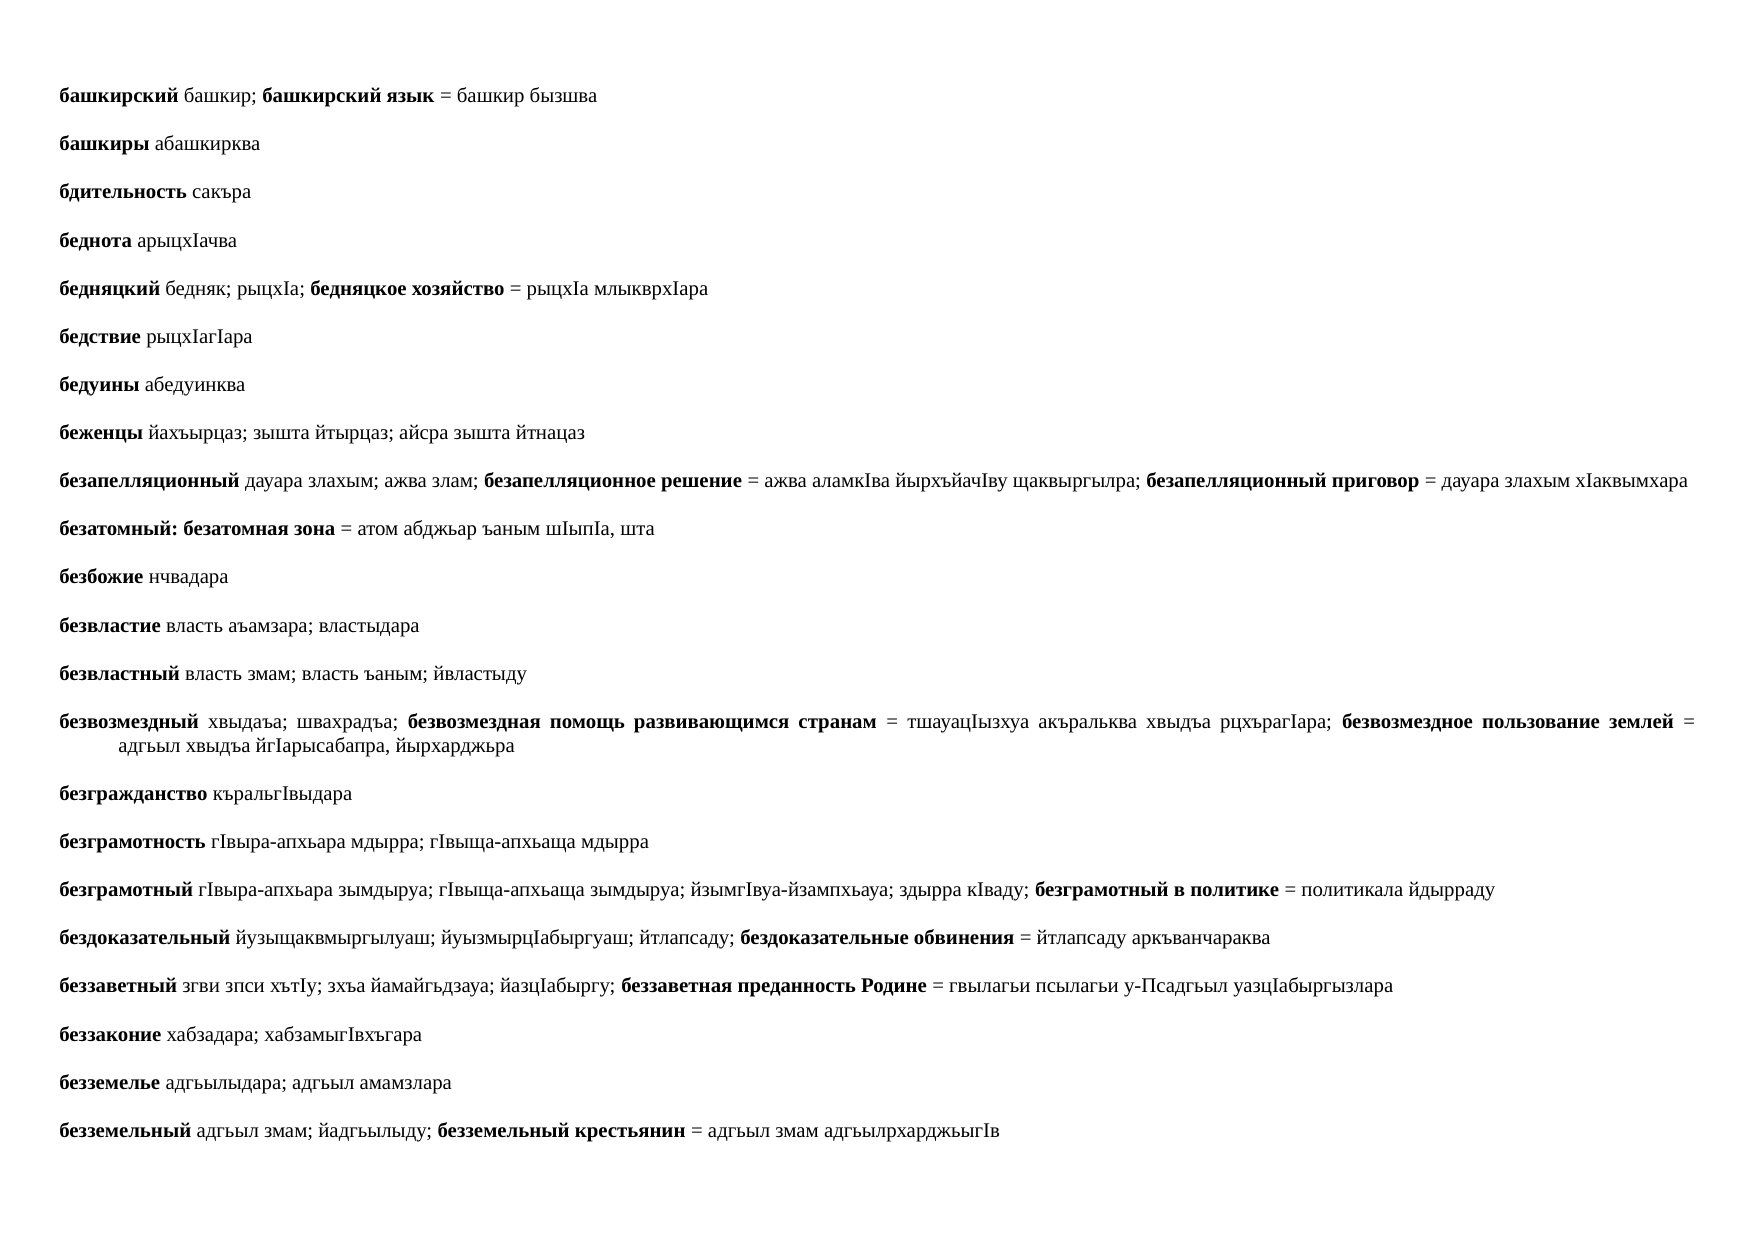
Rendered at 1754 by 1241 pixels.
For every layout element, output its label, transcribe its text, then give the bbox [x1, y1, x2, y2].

text беззаконие хабзадара; хабзамыгIвхъгара [59, 1022, 1695, 1046]
text безземельный адгьыл змам; йадгьылыду; безземельный крестьянин = адгьыл змам адгьылрхарджьыгIв [59, 1118, 1695, 1142]
text безбожие нчвадара [59, 564, 1695, 588]
text безгражданство къральгIвыдара [59, 781, 1695, 805]
text безграмотность гIвыра-апхьара мдырра; гIвыща-апхьаща мдырра [59, 829, 1695, 853]
text безграмотный гIвыра-апхьара зымдыруа; гIвыща-апхьаща зымдыруа; йзымгIвуа-йзампхьауа; здырра кIваду; безграмотный в политике = политикала йдырраду [59, 877, 1695, 901]
text безатомный: безатомная зона = атом абджьар ъаным шIыпIа, шта [59, 516, 1695, 540]
text башкиры абашкирква [59, 131, 1695, 155]
text безвозмездный хвыдаъа; швахрадъа; безвозмездная помощь развивающимся странам = тшауацIызхуа акъральква хвыдъа рцхърагIара; безвозмездное пользование землей = адгьыл хвыдъа йгIарысабапра, йырхарджьра [59, 709, 1695, 757]
text бездоказательный йузыщаквмыргылуаш; йуызмырцIабыргуаш; йтлапсаду; бездоказательные обвинения = йтлапсаду аркъванчараква [59, 925, 1695, 949]
text бдительность сакъра [59, 179, 1695, 203]
text беженцы йахъырцаз; зышта йтырцаз; айсра зышта йтнацаз [59, 420, 1695, 444]
text башкирский башкир; башкирский язык = башкир бызшва [59, 83, 1695, 107]
text бедствие рыцхIагIара [59, 324, 1695, 348]
text беднота арыцхIачва [59, 227, 1695, 252]
text безапелляционный дауара злахым; ажва злам; безапелляционное решение = ажва аламкIва йырхъйачIву щаквыргылра; безапелляционный приговор = дауара злахым хIаквымхара [59, 468, 1695, 492]
text бедняцкий бедняк; рыцхIа; бедняцкое хозяйство = рыцхIа млыкврхIара [59, 276, 1695, 300]
text бедуины абедуинква [59, 372, 1695, 396]
text безземелье адгьылыдара; адгьыл амамзлара [59, 1070, 1695, 1094]
text безвластный власть змам; власть ъаным; йвластыду [59, 661, 1695, 685]
text беззаветный згви зпси хътIу; зхъа йамайгьдзауа; йазцIабыргу; беззаветная преданность Родине = гвылагьи псылагьи у-Псадгьыл уазцIабыргызлара [59, 973, 1695, 997]
text безвластие власть аъамзара; властыдара [59, 612, 1695, 637]
